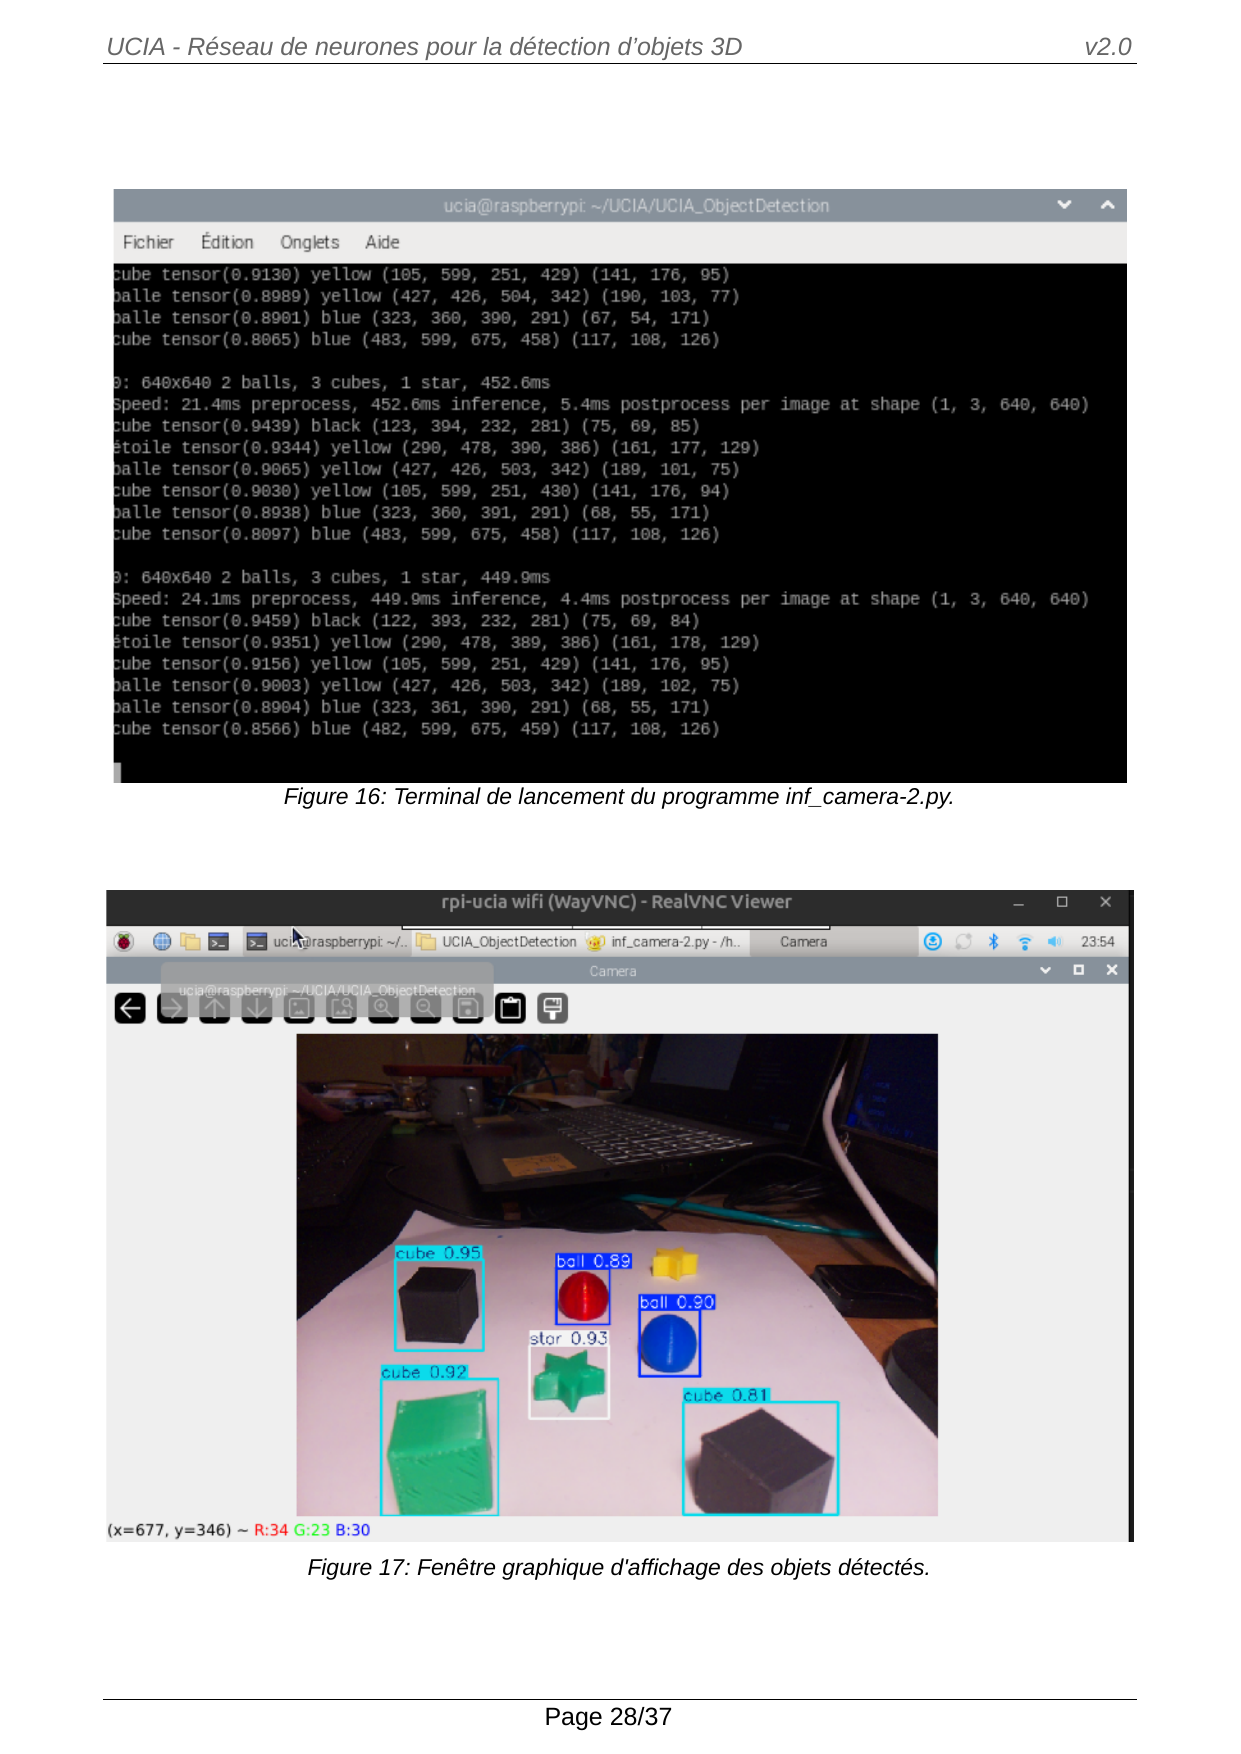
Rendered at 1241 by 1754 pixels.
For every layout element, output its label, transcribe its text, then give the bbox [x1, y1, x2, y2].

text Figure 17: Fenêtre graphique d'affichage des objets détectés. [106, 1542, 1134, 1580]
picture [106, 890, 1134, 1542]
picture [113, 189, 1127, 783]
text Figure 16: Terminal de lancement du programme inf_camera-2.py. [113, 783, 1127, 809]
